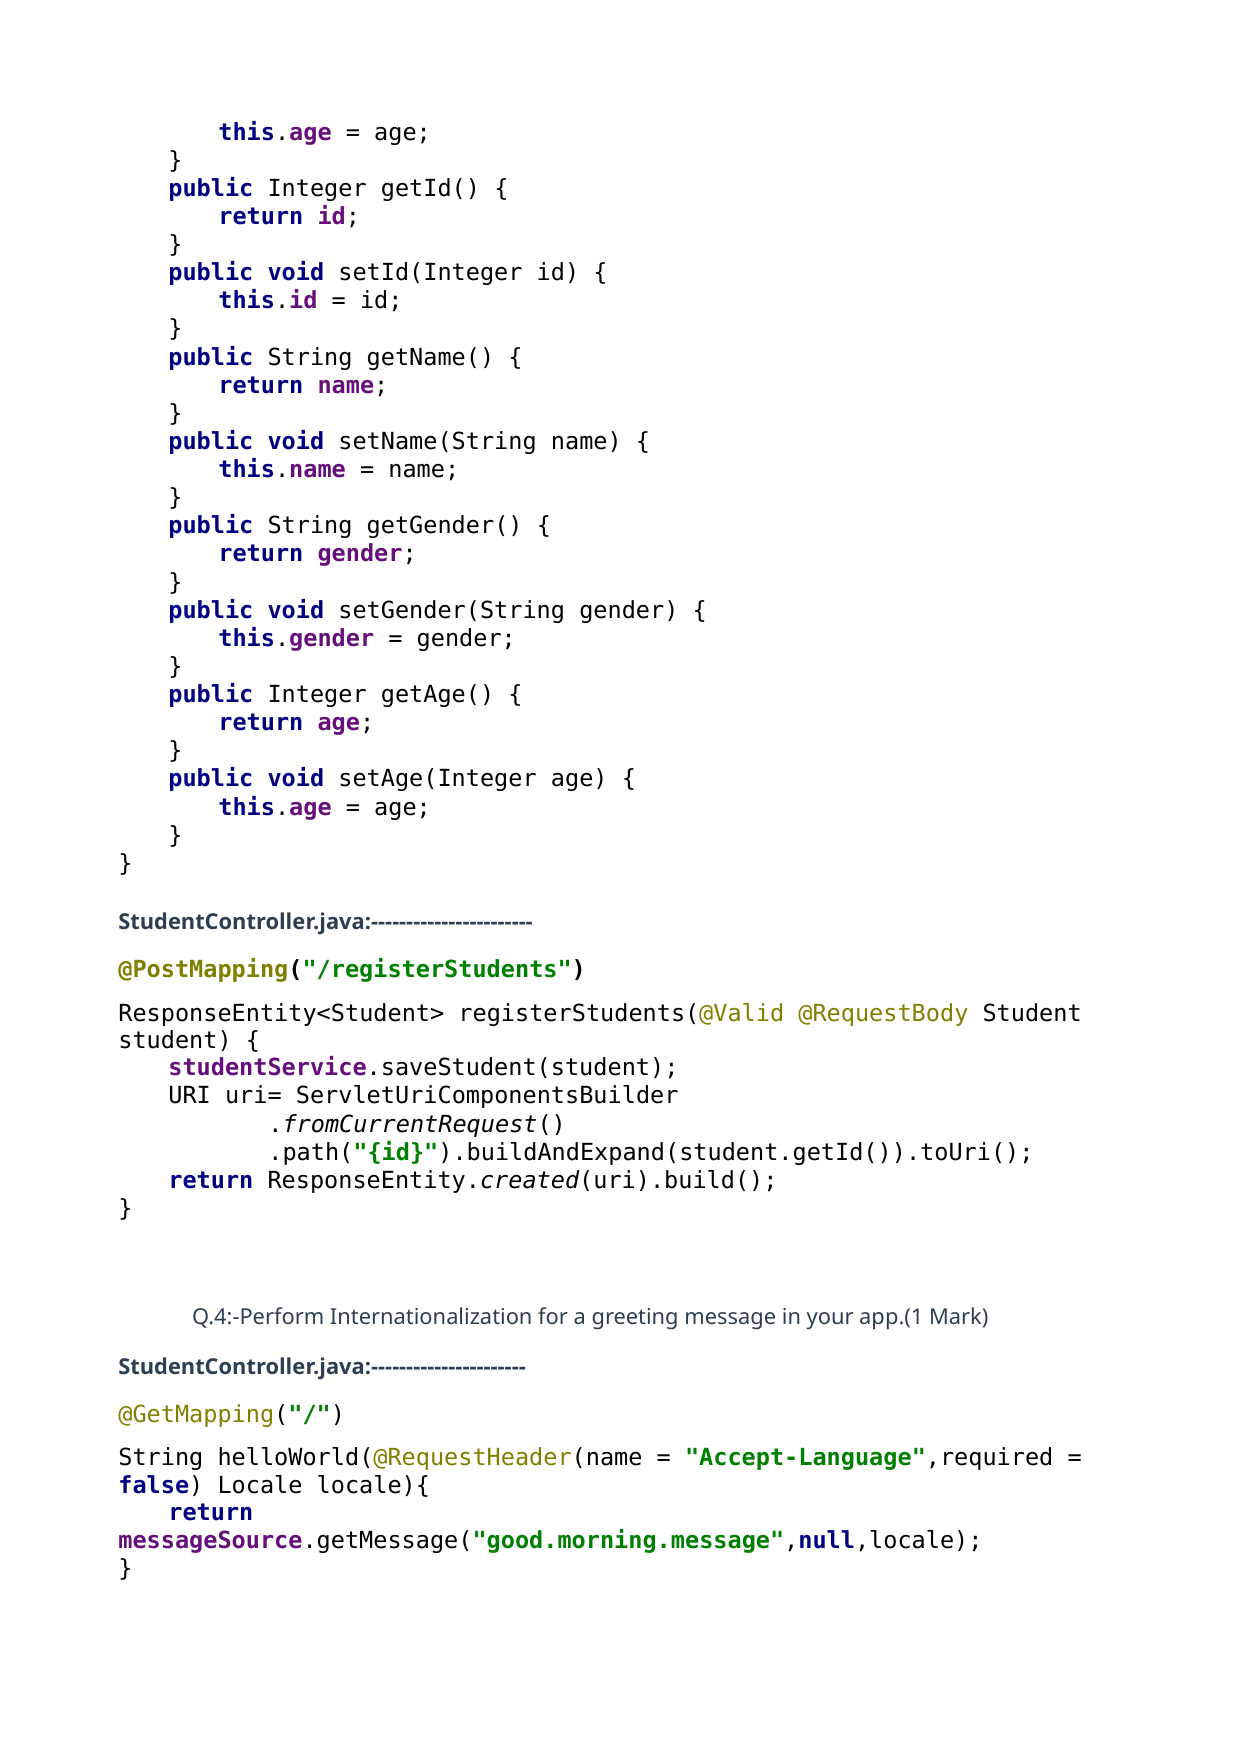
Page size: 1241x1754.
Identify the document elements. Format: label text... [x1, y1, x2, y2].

text public void setName(String name) { [118, 427, 1122, 456]
text studentService.saveStudent(student); [118, 1054, 1122, 1082]
text public Integer getAge() { [118, 681, 1122, 709]
text return age; [118, 709, 1122, 737]
text @PostMapping("/registerStudents") [118, 956, 1122, 983]
text public void setAge(Integer age) { [118, 765, 1122, 793]
text this.gender = gender; [118, 624, 1122, 652]
text } [118, 399, 1122, 427]
text this.age = age; [118, 793, 1122, 821]
text } [118, 1554, 1122, 1581]
text URI uri= ServletUriComponentsBuilder [118, 1082, 1122, 1110]
list Perform Internationalization for a greeting message in your app.(1 Mark) [118, 1301, 1122, 1331]
text public String getGender() { [118, 512, 1122, 540]
text ResponseEntity<Student> registerStudents(@Valid @RequestBody Student student) { [118, 999, 1122, 1054]
text } [118, 821, 1122, 849]
text } [118, 737, 1122, 765]
text public String getName() { [118, 343, 1122, 371]
text return gender; [118, 540, 1122, 568]
text public Integer getId() { [118, 174, 1122, 202]
text public void setGender(String gender) { [118, 596, 1122, 624]
text } [118, 315, 1122, 343]
text StudentController.java:---------------------- [118, 1351, 1122, 1381]
text return messageSource.getMessage("good.morning.message",null,locale); [118, 1498, 1122, 1554]
text } [118, 568, 1122, 596]
text } [118, 231, 1122, 259]
text .path("{id}").buildAndExpand(student.getId()).toUri(); [118, 1138, 1122, 1166]
text } [118, 146, 1122, 174]
text .fromCurrentRequest() [118, 1110, 1122, 1138]
text this.age = age; [118, 118, 1122, 146]
text @GetMapping("/") [118, 1401, 1122, 1428]
text return name; [118, 371, 1122, 399]
text } [118, 484, 1122, 512]
text StudentController.java:----------------------- [118, 906, 1122, 936]
text public void setId(Integer id) { [118, 259, 1122, 287]
text } [118, 1194, 1122, 1222]
text } [118, 849, 1122, 877]
text return ResponseEntity.created(uri).build(); [118, 1166, 1122, 1194]
text String helloWorld(@RequestHeader(name = "Accept-Language",required = false) Locale locale){ [118, 1444, 1122, 1498]
text this.name = name; [118, 456, 1122, 484]
text } [118, 652, 1122, 681]
text return id; [118, 202, 1122, 231]
text this.id = id; [118, 287, 1122, 315]
